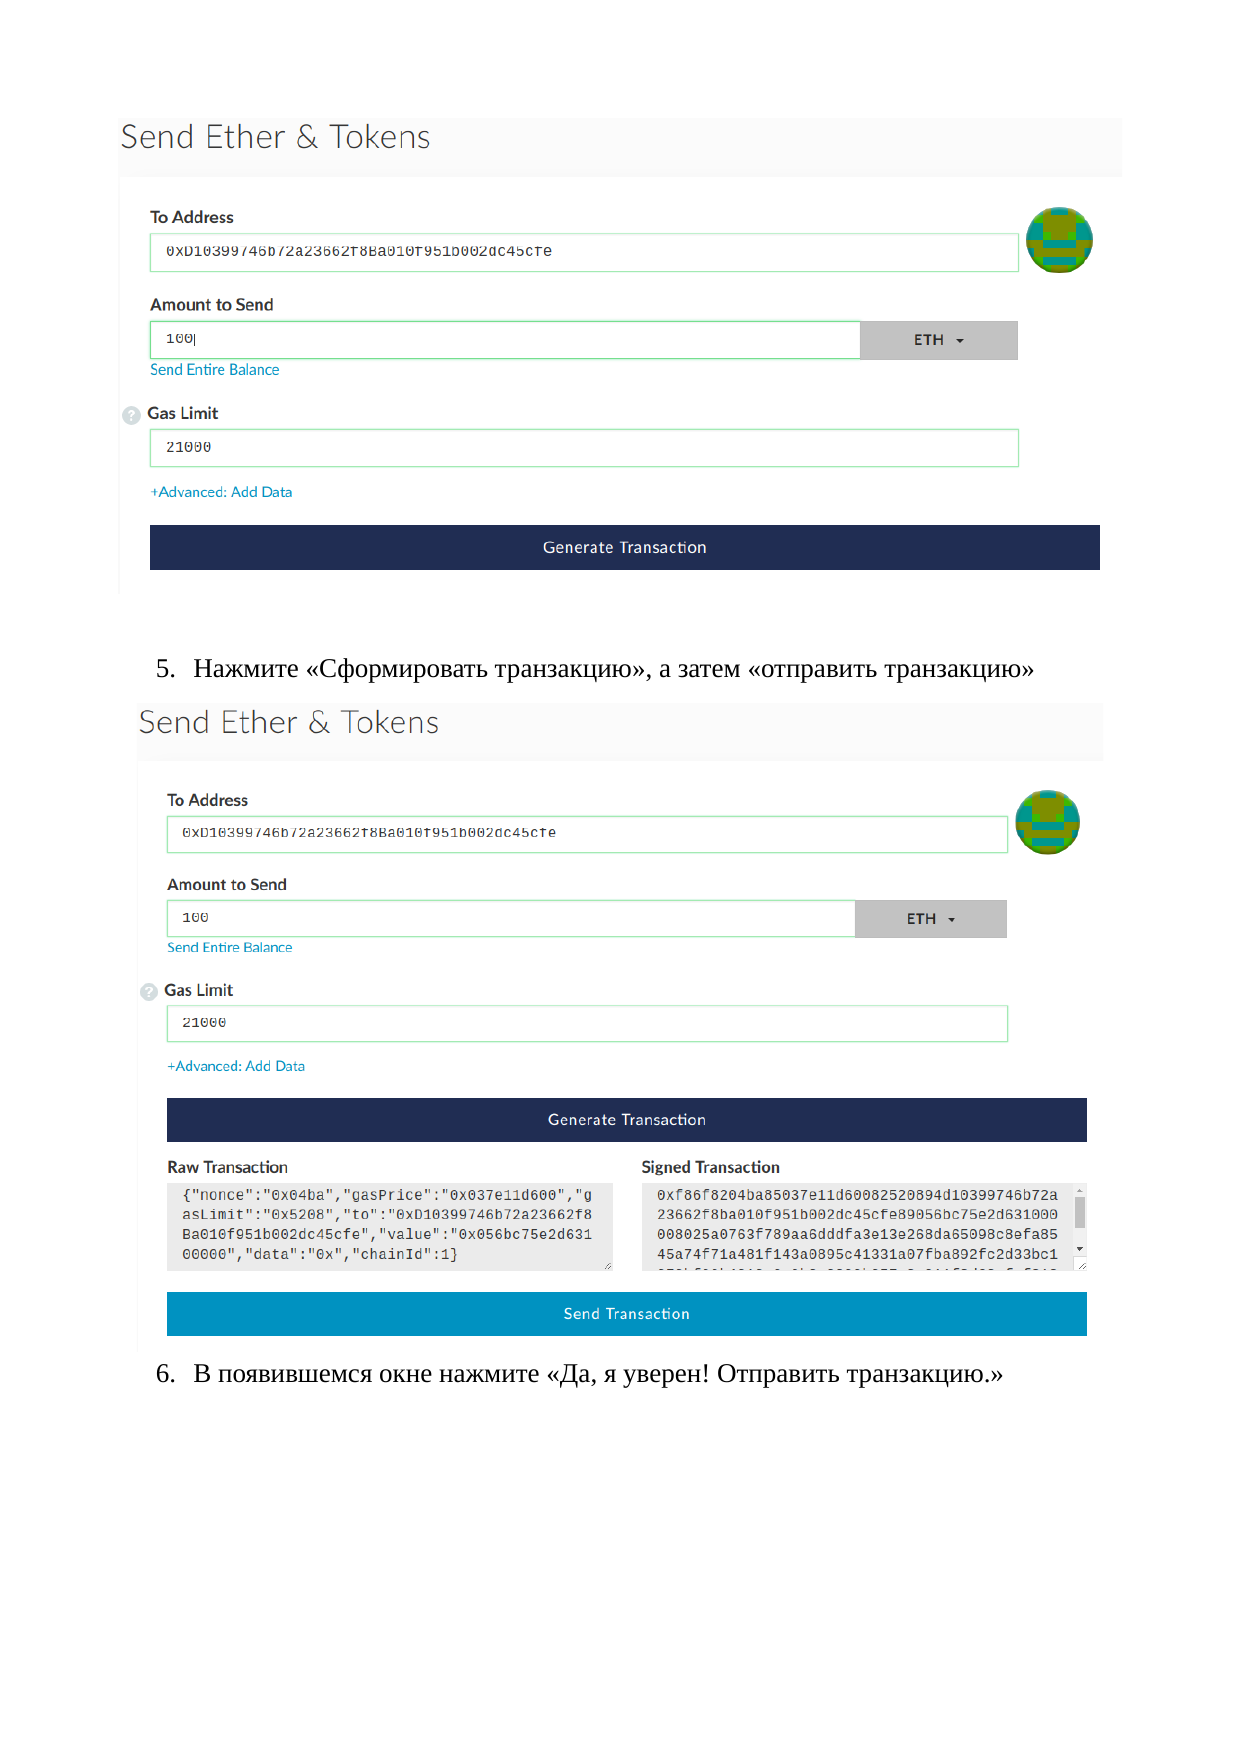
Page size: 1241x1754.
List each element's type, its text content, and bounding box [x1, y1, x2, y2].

list Нажмите «Сформировать транзакцию», а затем «отправить транзакцию» [156, 652, 1122, 683]
picture [136, 703, 1104, 1352]
list В появившемся окне нажмите «Да, я уверен! Отправить транзакцию.» [156, 840, 1122, 1389]
picture [118, 118, 1123, 594]
